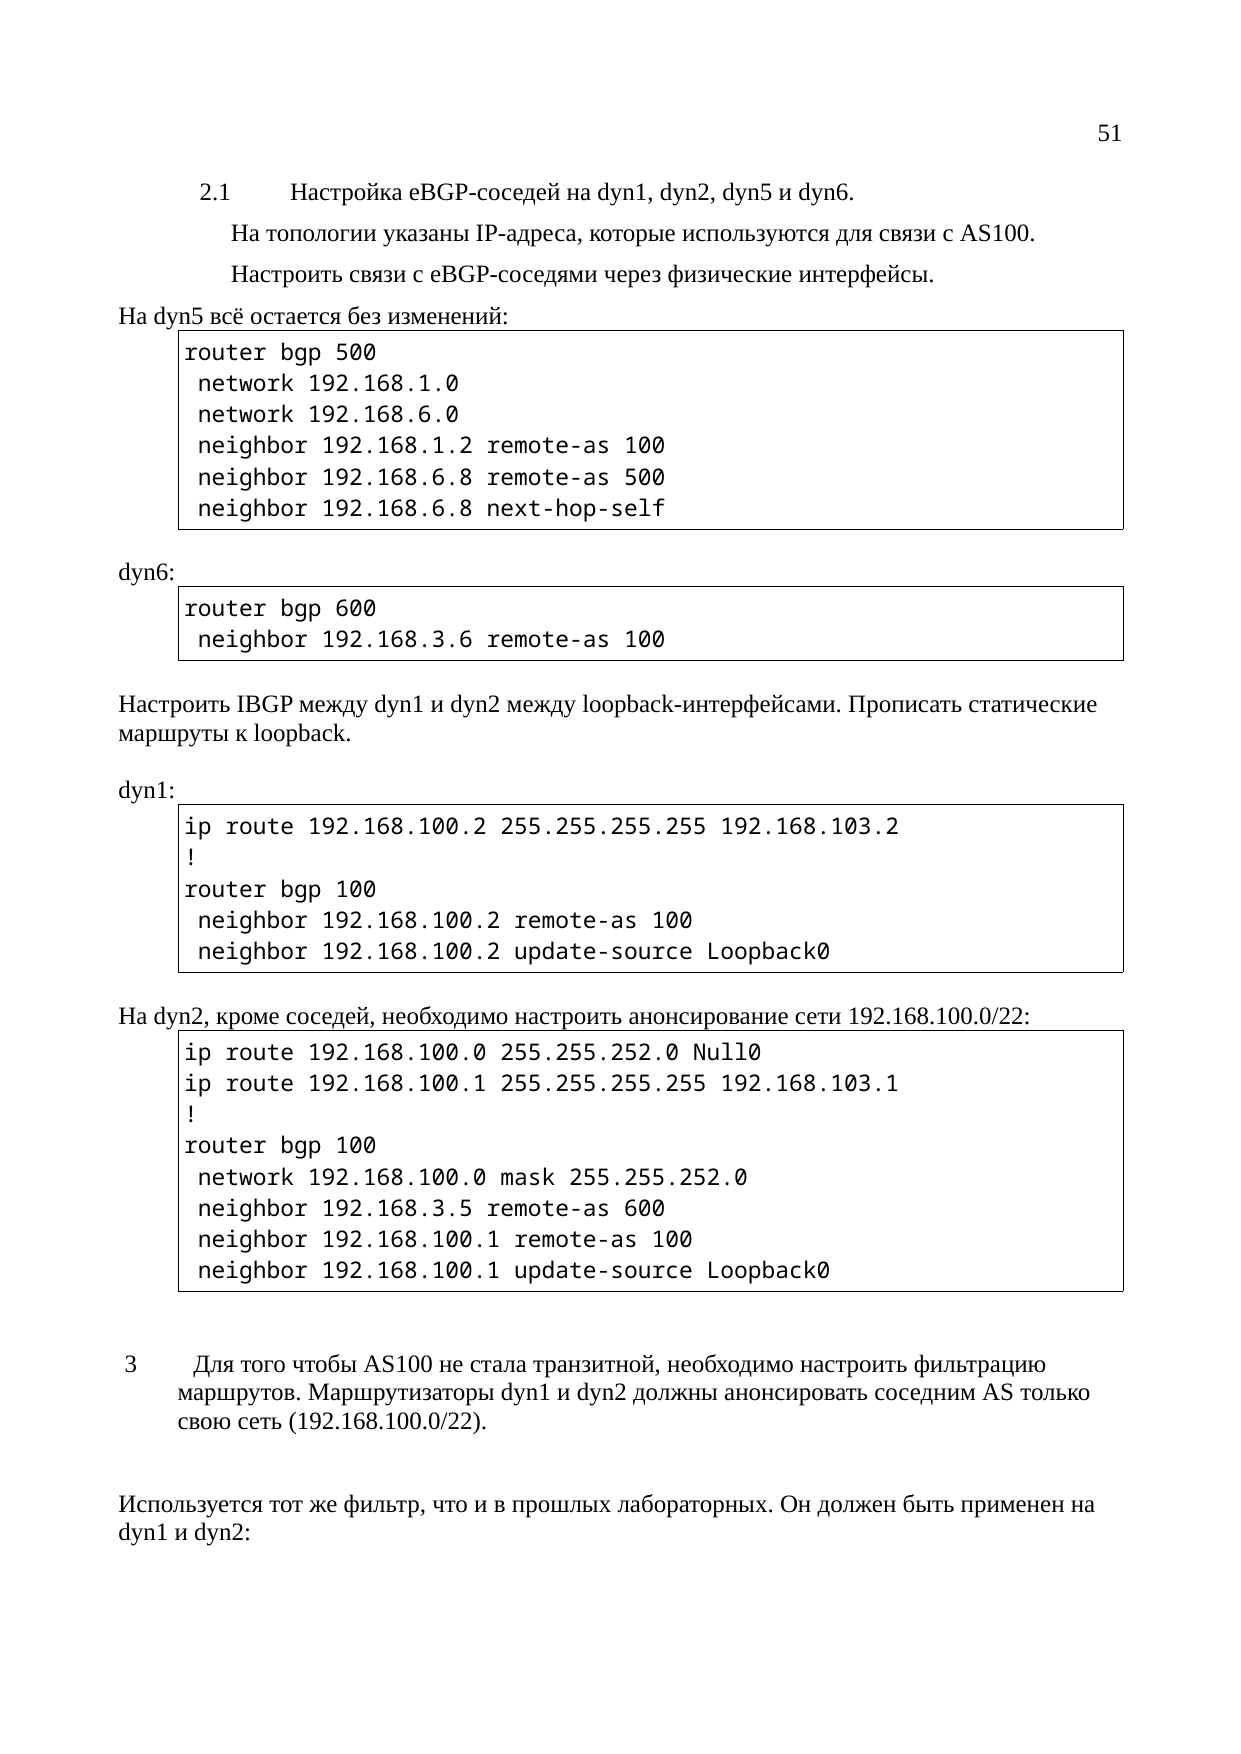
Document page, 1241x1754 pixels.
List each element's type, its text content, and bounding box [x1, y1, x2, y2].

text На dyn5 всё остается без изменений: [118, 301, 1122, 329]
text Настроить IBGP между dyn1 и dyn2 между loopback-интерфейсами. Прописать статические маршруты к loopback. [118, 689, 1122, 747]
list Настроить связи с eBGP-соседями через физические интерфейсы. [193, 259, 1122, 288]
table_header router bgp 500 network 192.168.1.0 network 192.168.6.0 neighbor 192.168.1.2 remote-as 100 neighbor 192.168.6.8 remote-as 500 neighbor 192.168.6.8 next-hop-self [179, 331, 1123, 529]
text dyn1: [118, 775, 1122, 804]
table_header ip route 192.168.100.0 255.255.252.0 Null0 ip route 192.168.100.1 255.255.255.255 192.168.103.1 ! router bgp 100 network 192.168.100.0 mask 255.255.252.0 neighbor 192.168.3.5 remote-as 600 neighbor 192.168.100.1 remote-as 100 neighbor 192.168.100.1 update-source Loopback0 [179, 1031, 1123, 1291]
table_header ip route 192.168.100.2 255.255.255.255 192.168.103.2 ! router bgp 100 neighbor 192.168.100.2 remote-as 100 neighbor 192.168.100.2 update-source Loopback0 [179, 805, 1123, 972]
text На dyn2, кроме соседей, необходимо настроить анонсирование сети 192.168.100.0/22: [118, 1001, 1122, 1029]
list Настройка eBGP-соседей на dyn1, dyn2, dyn5 и dyn6. [193, 177, 1122, 206]
text dyn6: [118, 557, 1122, 586]
list Для того чтобы AS100 не стала транзитной, необходимо настроить фильтрацию маршрутов. Маршрутизаторы dyn1 и dyn2 должны анонсировать соседним AS только свою сеть (192.168.100.0/22). [118, 1349, 1122, 1435]
table_header router bgp 600 neighbor 192.168.3.6 remote-as 100 [179, 587, 1123, 660]
list На топологии указаны IP-адреса, которые используются для связи с AS100. [193, 218, 1122, 247]
text Используется тот же фильтр, что и в прошлых лабораторных. Он должен быть применен на dyn1 и dyn2: [118, 1489, 1122, 1546]
